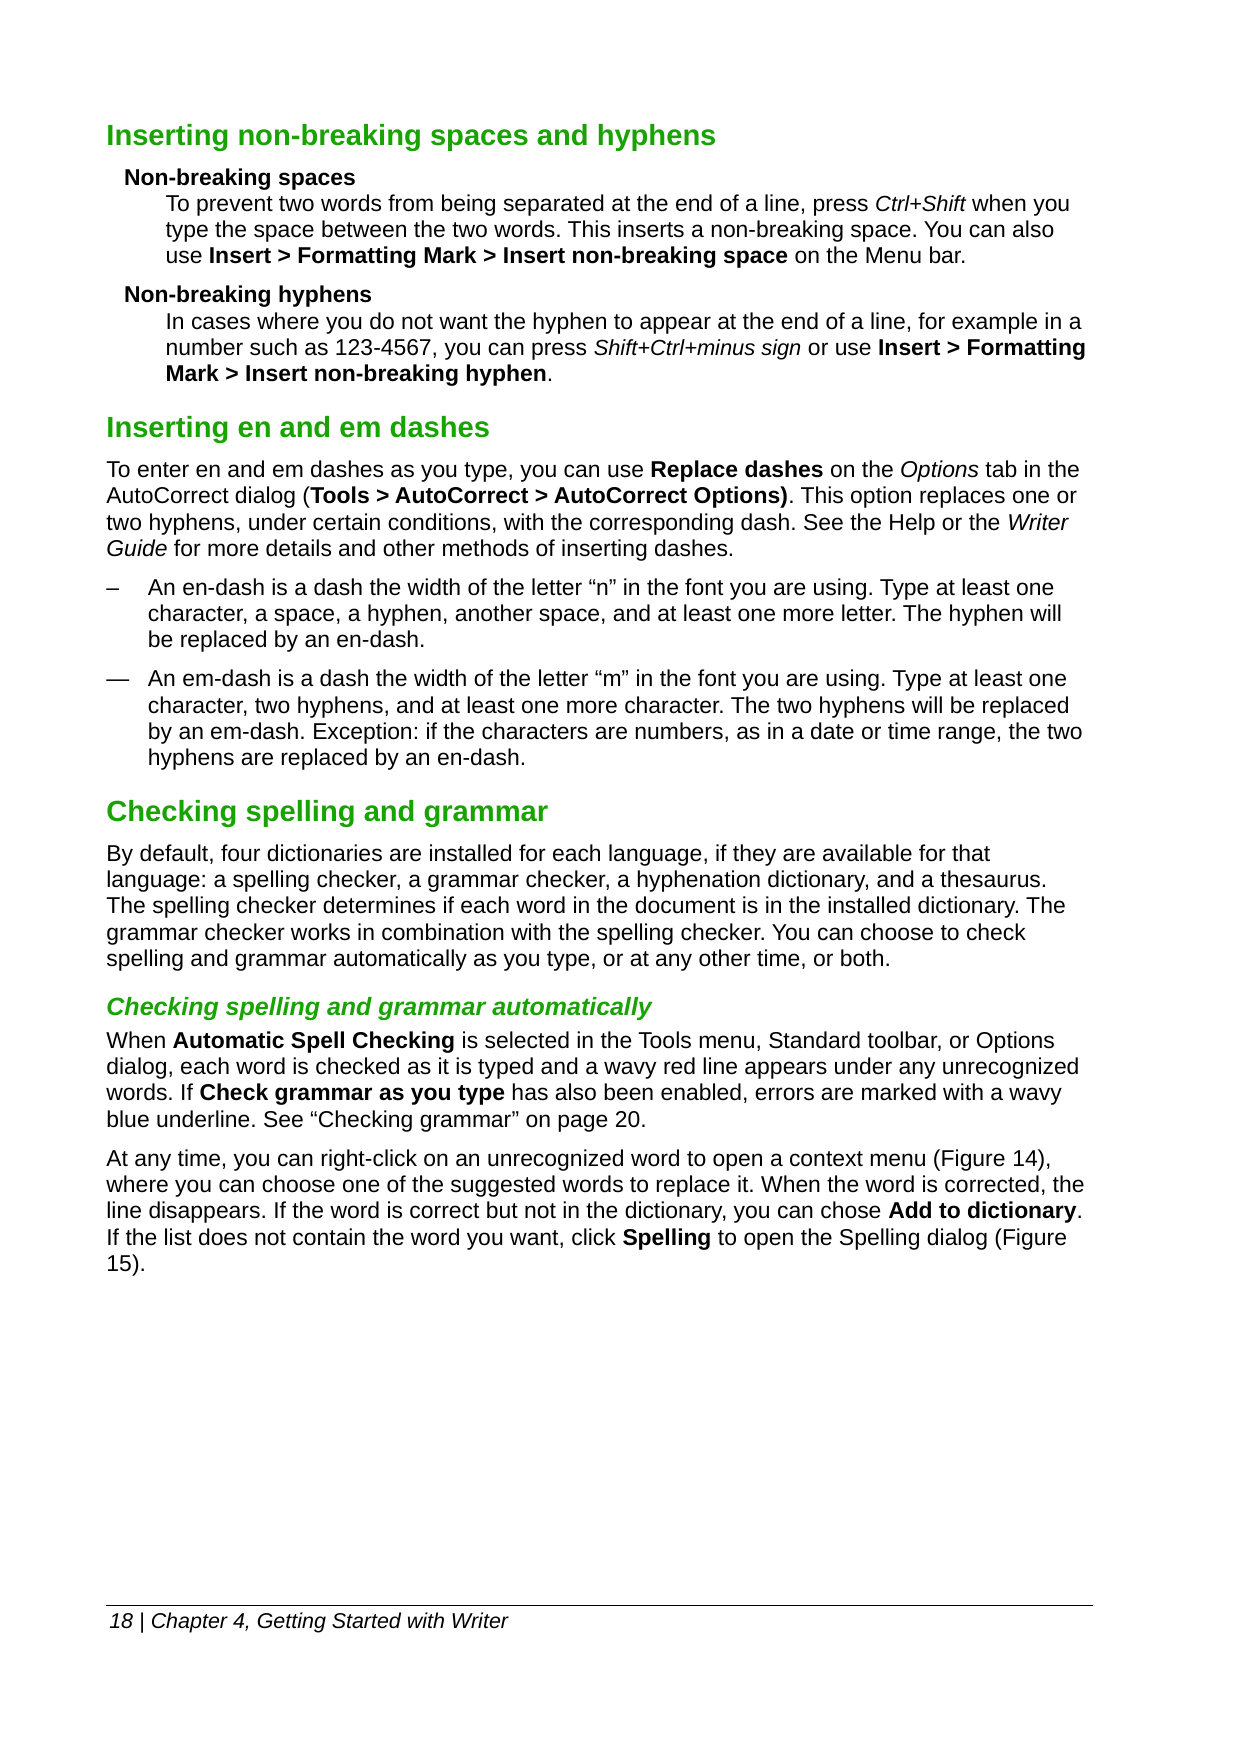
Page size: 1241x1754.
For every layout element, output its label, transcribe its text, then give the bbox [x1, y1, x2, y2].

subtitle Checking spelling and grammar automatically [106, 992, 1093, 1021]
text When Automatic Spell Checking is selected in the Tools menu, Standard toolbar, or Options dialog, each word is checked as it is typed and a wavy red line appears under any unrecognized words. If Check grammar as you type has also been enabled, errors are marked with a wavy blue underline. See “Checking grammar” on page 20. [106, 1027, 1093, 1132]
text — An em-dash is a dash the width of the letter “m” in the font you are using. Type at least one character, two hyphens, and at least one more character. The two hyphens will be replaced by an em-dash. Exception: if the characters are numbers, as in a date or time range, the two hyphens are replaced by an en-dash. [106, 665, 1093, 771]
text To enter en and em dashes as you type, you can use Replace dashes on the Options tab in the AutoCorrect dialog (Tools > AutoCorrect > AutoCorrect Options). This option replaces one or two hyphens, under certain conditions, with the corresponding dash. See the Help or the Writer Guide for more details and other methods of inserting dashes. [106, 456, 1093, 561]
subtitle Inserting non-breaking spaces and hyphens [106, 118, 1093, 152]
text At any time, you can right-click on an unrecognized word to open a context menu (Figure 14), where you can choose one of the suggested words to replace it. When the word is corrected, the line disappears. If the word is correct but not in the dictionary, you can chose Add to dictionary. If the list does not contain the word you want, click Spelling to open the Spelling dialog (Figure 15). [106, 1144, 1093, 1276]
text By default, four dictionaries are installed for each language, if they are available for that language: a spelling checker, a grammar checker, a hyphenation dictionary, and a thesaurus. The spelling checker determines if each word in the document is in the installed dictionary. The grammar checker works in combination with the spelling checker. You can choose to check spelling and grammar automatically as you type, or at any other time, or both. [106, 839, 1093, 971]
subtitle Checking spelling and grammar [106, 794, 1093, 828]
text In cases where you do not want the hyphen to appear at the end of a line, for example in a number such as 123‑4567, you can press Shift+Ctrl+minus sign or use Insert > Formatting Mark > Insert non-breaking hyphen. [165, 308, 1093, 387]
text Non-breaking spaces [124, 163, 1093, 190]
text Non-breaking hyphens [124, 281, 1093, 308]
text – An en-dash is a dash the width of the letter “n” in the font you are using. Type at least one character, a space, a hyphen, another space, and at least one more letter. The hyphen will be replaced by an en-dash. [106, 574, 1093, 653]
text To prevent two words from being separated at the end of a line, press Ctrl+Shift when you type the space between the two words. This inserts a non-breaking space. You can also use Insert > Formatting Mark > Insert non-breaking space on the Menu bar. [165, 190, 1093, 269]
subtitle Inserting en and em dashes [106, 410, 1093, 444]
